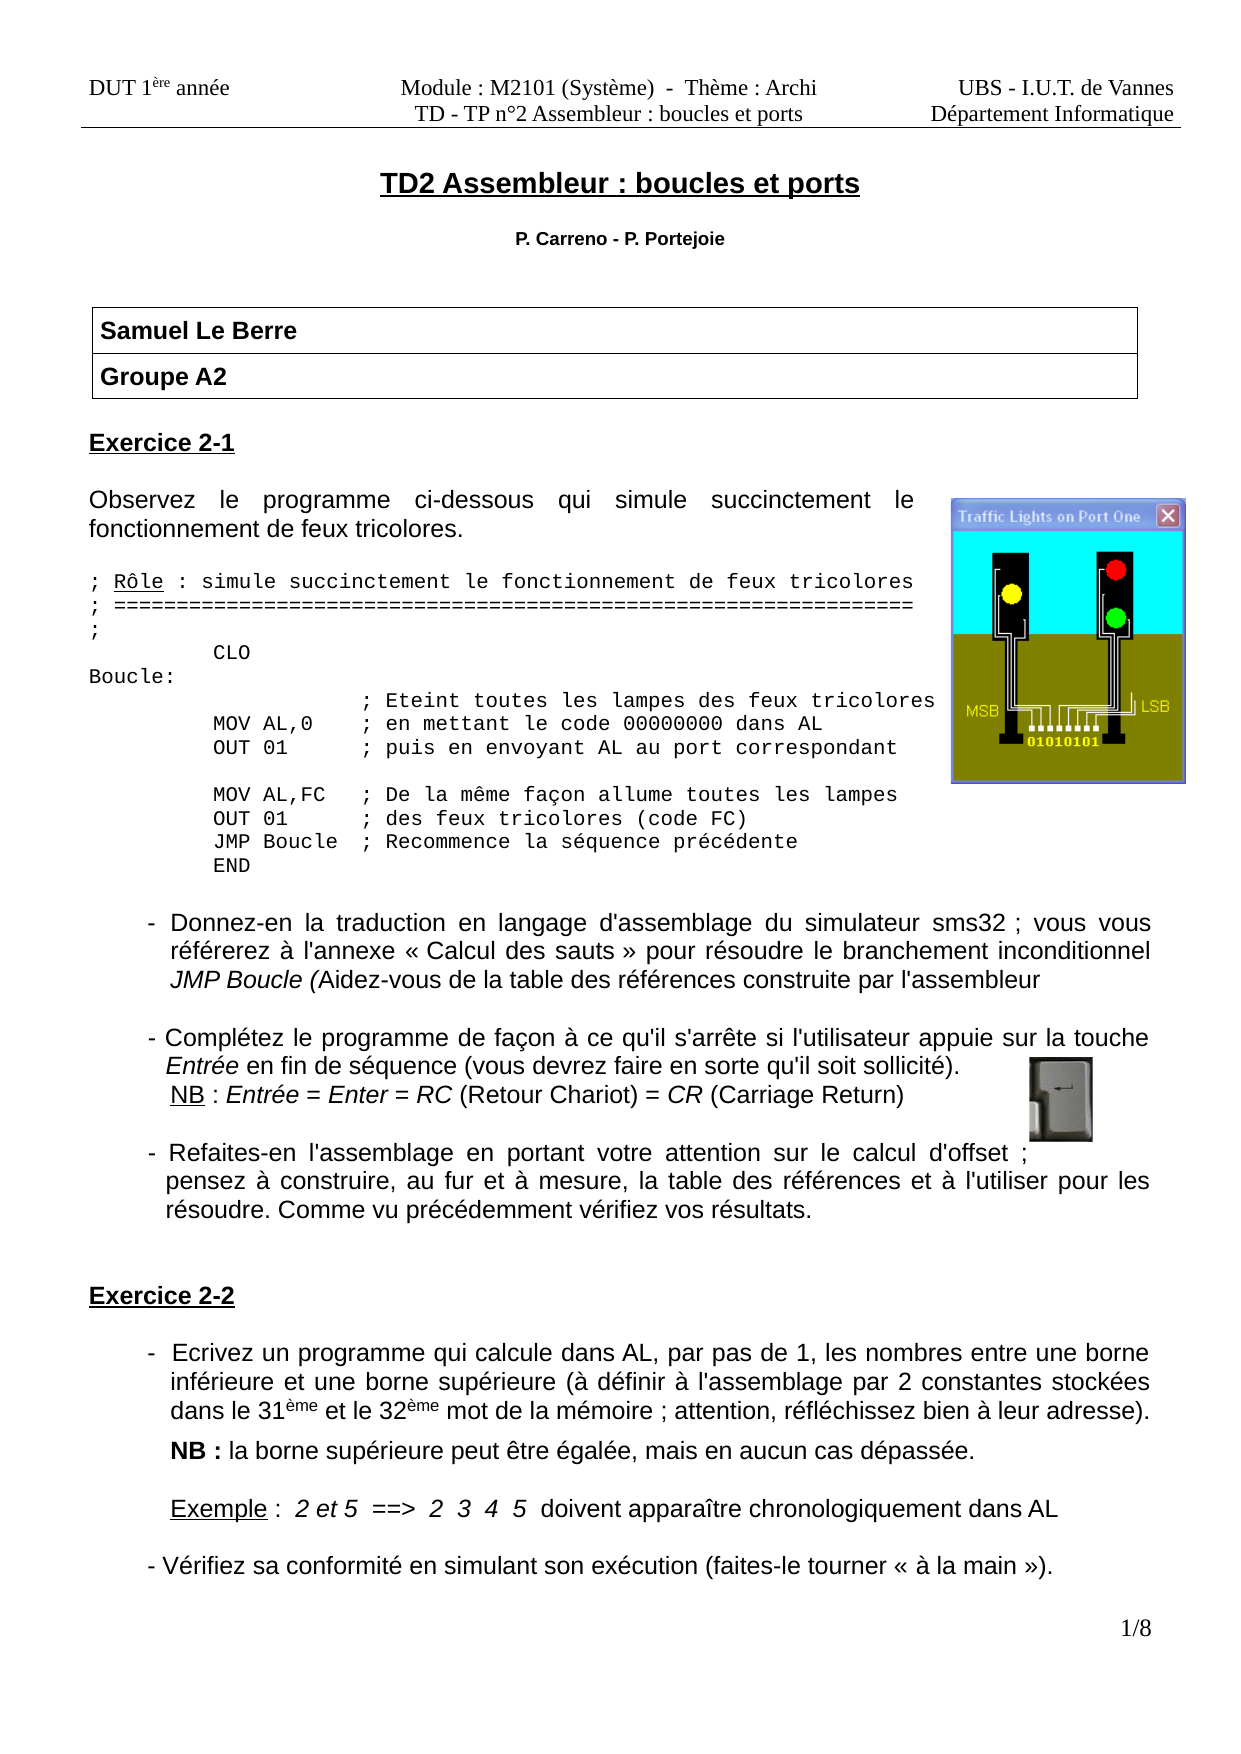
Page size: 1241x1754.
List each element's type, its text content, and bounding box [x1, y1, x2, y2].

text NB : la borne supérieure peut être égalée, mais en aucun cas dépassée. [147, 1436, 1152, 1465]
text OUT 01 ; puis en envoyant AL au port correspondant [89, 737, 950, 761]
text NB : Entrée = Enter = RC (Retour Chariot) = CR (Carriage Return) [147, 1080, 1029, 1109]
text Exemple : 2 et 5 ==> 2 3 4 5 doivent apparaître chronologiquement dans AL [147, 1494, 1152, 1523]
subtitle TD2 Assembleur : boucles et ports [89, 166, 1152, 199]
table_header Samuel Le Berre [93, 308, 1137, 353]
text - Ecrivez un programme qui calcule dans AL, par pas de 1, les nombres entre une borne inférieure et une borne supérieure (à définir à l'assemblage par 2 constantes stockées dans le 31ème et le 32ème mot de la mémoire ; attention, réfléchissez bien à leur adresse). [147, 1338, 1152, 1424]
text Boucle: [89, 666, 950, 689]
text JMP Boucle ; Recommence la séquence précédente [89, 831, 1152, 855]
text ; ================================================================ [89, 595, 950, 619]
text ; [89, 619, 950, 642]
text - Donnez-en la traduction en langage d'assemblage du simulateur sms32 ; vous vous référerez à l'annexe « Calcul des sauts » pour résoudre le branchement inconditionnel JMP Boucle (Aidez-vous de la table des références construite par l'assembleur [147, 907, 1152, 994]
text MOV AL,0 ; en mettant le code 00000000 dans AL [89, 713, 950, 737]
text P. Carreno - P. Portejoie [89, 228, 1152, 250]
text Observez le programme ci-dessous qui simule succinctement le fonctionnement de feux tricolores. [89, 485, 915, 543]
text CLO [89, 642, 950, 666]
text OUT 01 ; des feux tricolores (code FC) [89, 808, 1152, 831]
text - Vérifiez sa conformité en simulant son exécution (faites-le tourner « à la main »). [147, 1551, 1152, 1580]
text ; Rôle : simule succinctement le fonctionnement de feux tricolores [89, 571, 950, 595]
text - Refaites-en l'assemblage en portant votre attention sur le calcul d'offset ; pensez à construire, au fur et à mesure, la table des références et à l'utiliser pour les résoudre. Comme vu précédemment vérifiez vos résultats. [148, 1137, 1152, 1224]
text Exercice 2-1 [89, 428, 1152, 457]
table_cell Groupe A2 [93, 354, 1137, 398]
text MOV AL,FC ; De la même façon allume toutes les lampes [89, 784, 1152, 808]
text [1093, 1080, 1152, 1109]
text END [89, 855, 1152, 879]
text Exercice 2-2 [89, 1281, 1152, 1310]
text ; Eteint toutes les lampes des feux tricolores [89, 689, 950, 713]
text - Complétez le programme de façon à ce qu'il s'arrête si l'utilisateur appuie sur la touche Entrée en fin de séquence (vous devrez faire en sorte qu'il soit sollicité). [148, 1022, 1152, 1080]
